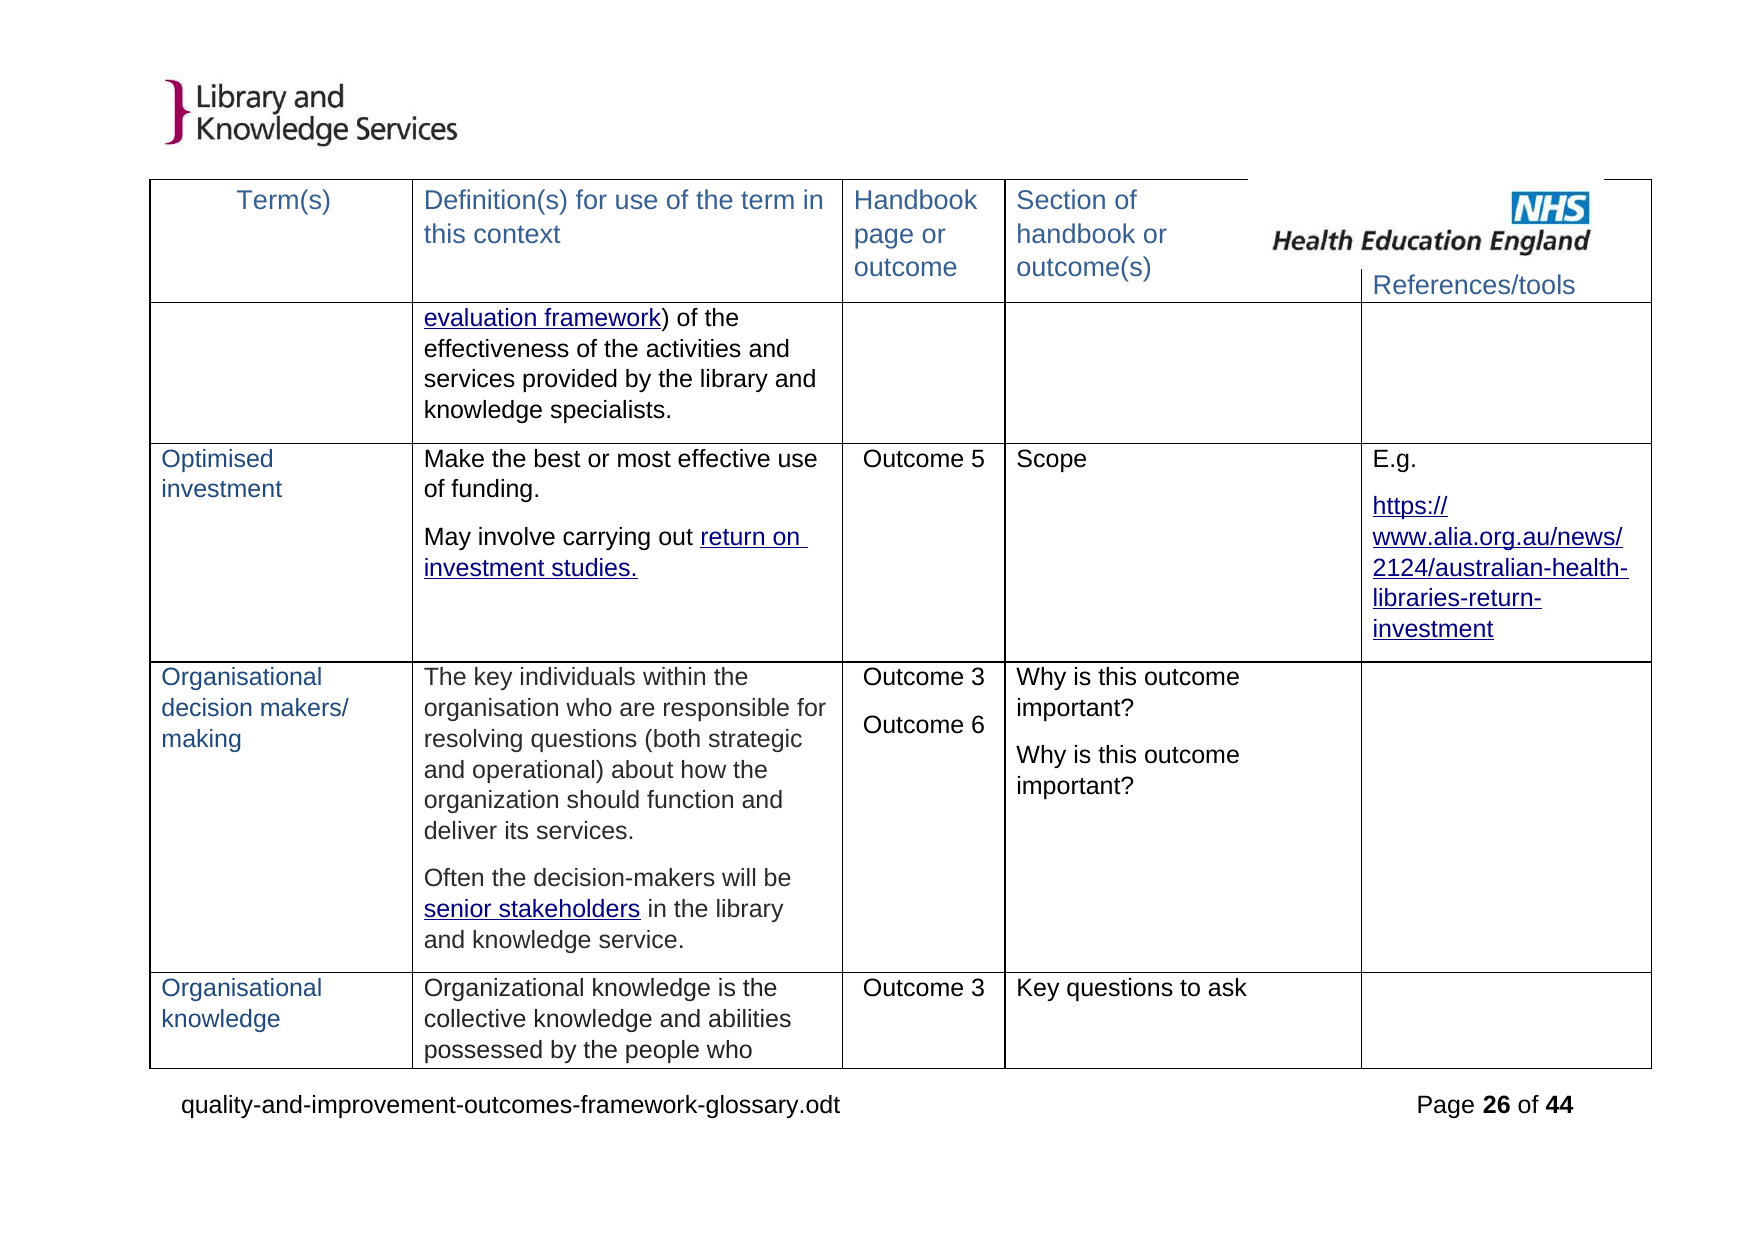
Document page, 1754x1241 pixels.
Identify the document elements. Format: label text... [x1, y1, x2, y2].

table_cell Organizational knowledge is the collective knowledge and abilities possessed by the people who [413, 973, 842, 1068]
table_cell Outcome 3 Outcome 6 [843, 663, 1004, 972]
table_cell Scope [1006, 444, 1361, 661]
table_header Term(s) [151, 180, 412, 302]
table_header Handbook page or outcome [843, 180, 1004, 302]
table_cell Why is this outcome important? Why is this outcome important? [1006, 663, 1361, 972]
table_cell Outcome 5 [843, 444, 1004, 661]
table_cell Outcome 3 [843, 973, 1004, 1068]
table_cell [151, 303, 412, 443]
table_cell evaluation framework) of the effectiveness of the activities and services provided by the library and knowledge specialists. [413, 303, 842, 443]
table_cell [1362, 303, 1651, 443]
table_header Definition(s) for use of the term in this context [413, 180, 842, 302]
table_header Section of handbook or outcome(s) [1006, 180, 1361, 302]
table_cell E.g. https://www.alia.org.au/news/2124/australian-health-libraries-return-investment [1362, 444, 1651, 661]
table_cell The key individuals within the organisation who are responsible for resolving questions (both strategic and operational) about how the organization should function and deliver its services. Often the decision-makers will be senior stakeholders in the library and knowledge service. [413, 663, 842, 972]
table_cell Make the best or most effective use of funding. May involve carrying out return on investment studies. [413, 444, 842, 661]
table_cell Organisational knowledge [151, 973, 412, 1068]
table_cell [1362, 973, 1651, 1068]
table_cell [1006, 303, 1361, 443]
table_cell Key questions to ask [1006, 973, 1361, 1068]
table_cell Optimised investment [151, 444, 412, 661]
table_cell [1362, 663, 1651, 972]
table_cell [843, 303, 1004, 443]
table_header References/tools [1362, 180, 1651, 302]
table_cell Organisational decision makers/ making [151, 663, 412, 972]
